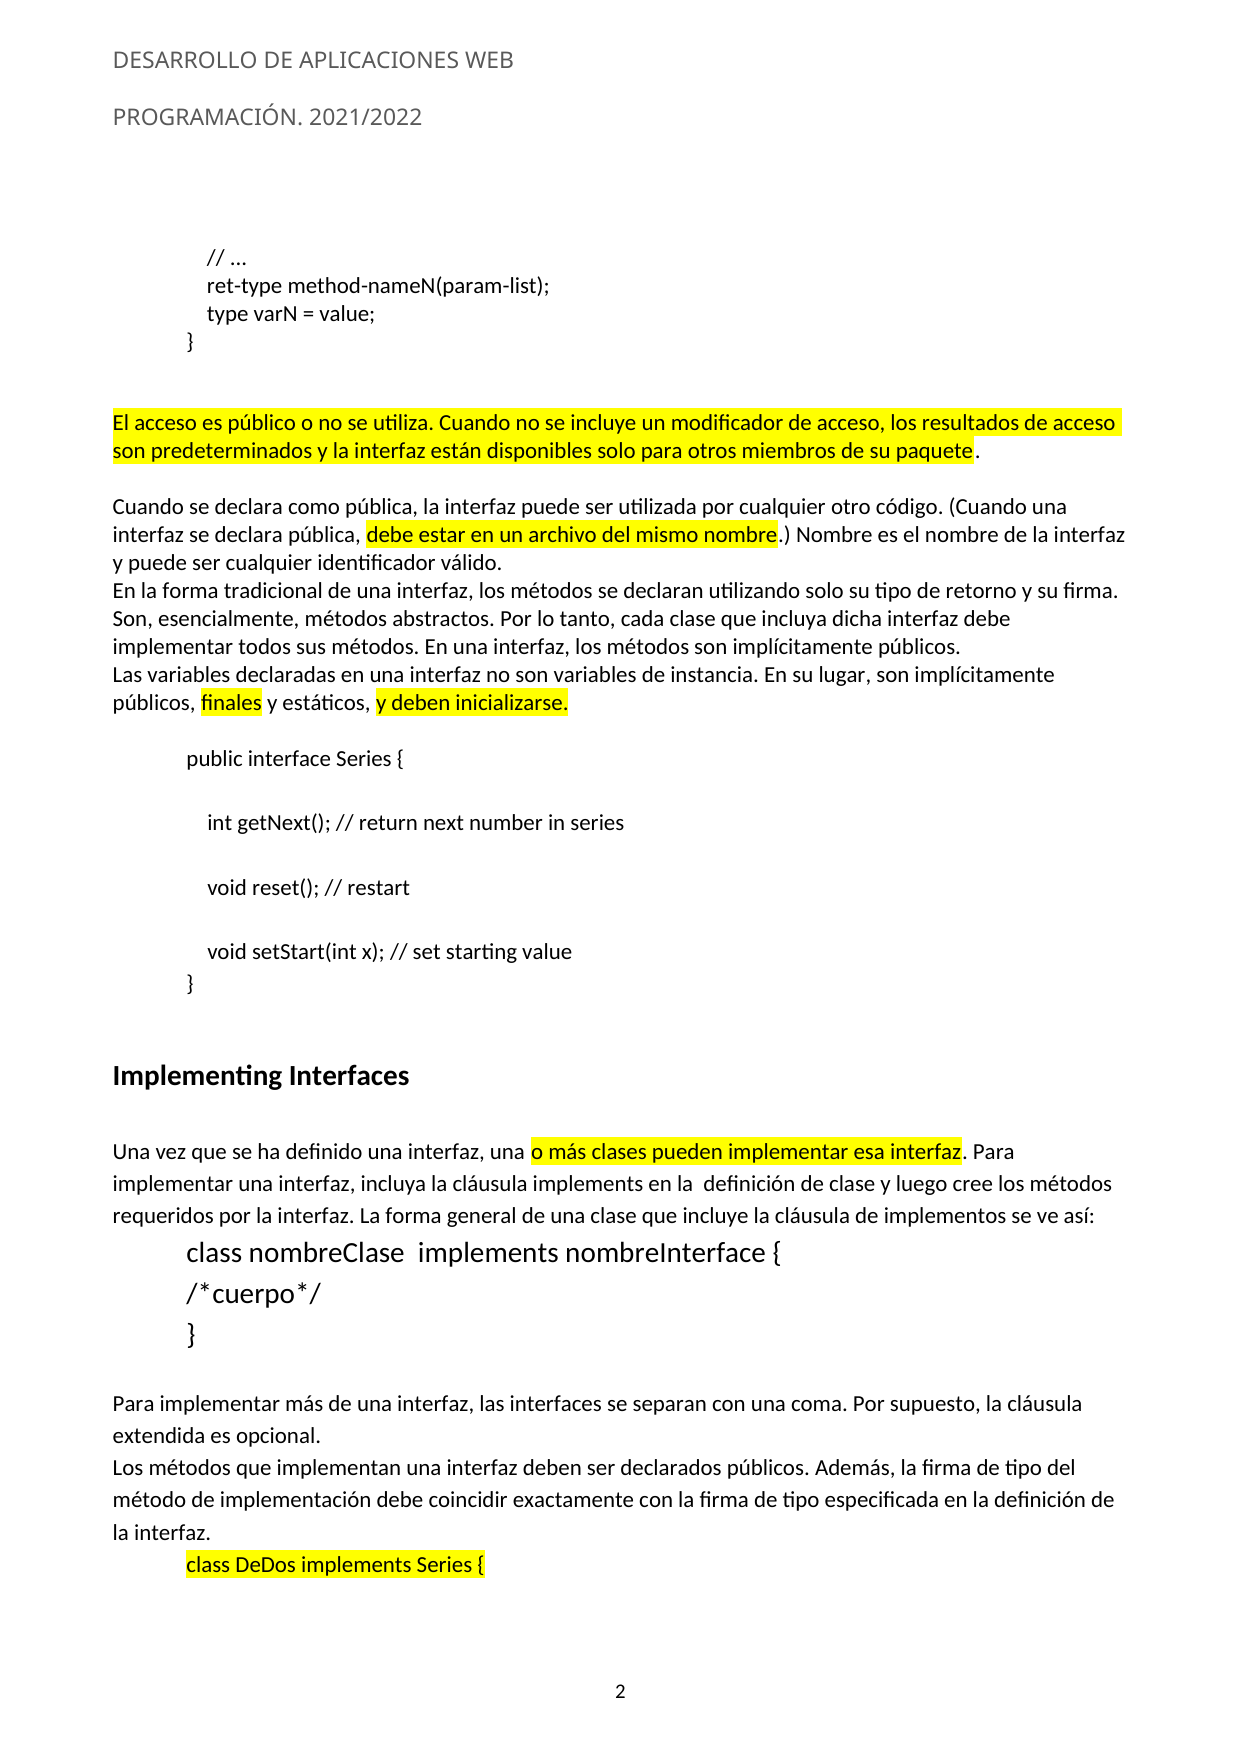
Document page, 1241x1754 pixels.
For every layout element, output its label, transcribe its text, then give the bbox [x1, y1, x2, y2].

text Las variables declaradas en una interfaz no son variables de instancia. En su lugar, son implícitamente públicos, finales y estáticos, y deben inicializarse. [112, 660, 1128, 716]
text Implementing Interfaces [112, 1054, 1128, 1092]
text } [186, 969, 1128, 997]
text Para implementar más de una interfaz, las interfaces se separan con una coma. Por supuesto, la cláusula extendida es opcional. [112, 1389, 1128, 1449]
text } [186, 1316, 1128, 1351]
text public interface Series { [186, 744, 1128, 772]
text // ... [186, 243, 1128, 271]
text Una vez que se ha definido una interfaz, una o más clases pueden implementar esa interfaz. Para implementar una interfaz, incluya la cláusula implements en la definición de clase y luego cree los métodos requeridos por la interfaz. La forma general de una clase que incluye la cláusula de implementos se ve así: [112, 1137, 1128, 1230]
text void setStart(int x); // set starting value [186, 937, 1128, 965]
text class DeDos implements Series { [186, 1550, 1128, 1578]
text void reset(); // restart [186, 873, 1128, 901]
text En la forma tradicional de una interfaz, los métodos se declaran utilizando solo su tipo de retorno y su firma. Son, esencialmente, métodos abstractos. Por lo tanto, cada clase que incluya dicha interfaz debe implementar todos sus métodos. En una interfaz, los métodos son implícitamente públicos. [112, 576, 1128, 660]
text ret-type method-nameN(param-list); [186, 271, 1128, 299]
text int getNext(); // return next number in series [186, 808, 1128, 836]
text El acceso es público o no se utiliza. Cuando no se incluye un modificador de acceso, los resultados de acceso son predeterminados y la interfaz están disponibles solo para otros miembros de su paquete. [112, 408, 1128, 464]
text Los métodos que implementan una interfaz deben ser declarados públicos. Además, la firma de tipo del método de implementación debe coincidir exactamente con la firma de tipo especificada en la definición de la interfaz. [112, 1453, 1128, 1546]
text } [186, 327, 1128, 355]
text type varN = value; [186, 299, 1128, 327]
text Cuando se declara como pública, la interfaz puede ser utilizada por cualquier otro código. (Cuando una interfaz se declara pública, debe estar en un archivo del mismo nombre.) Nombre es el nombre de la interfaz y puede ser cualquier identificador válido. [112, 492, 1128, 576]
text class nombreClase implements nombreInterface { [186, 1234, 1128, 1269]
text /*cuerpo*/ [186, 1275, 1128, 1310]
